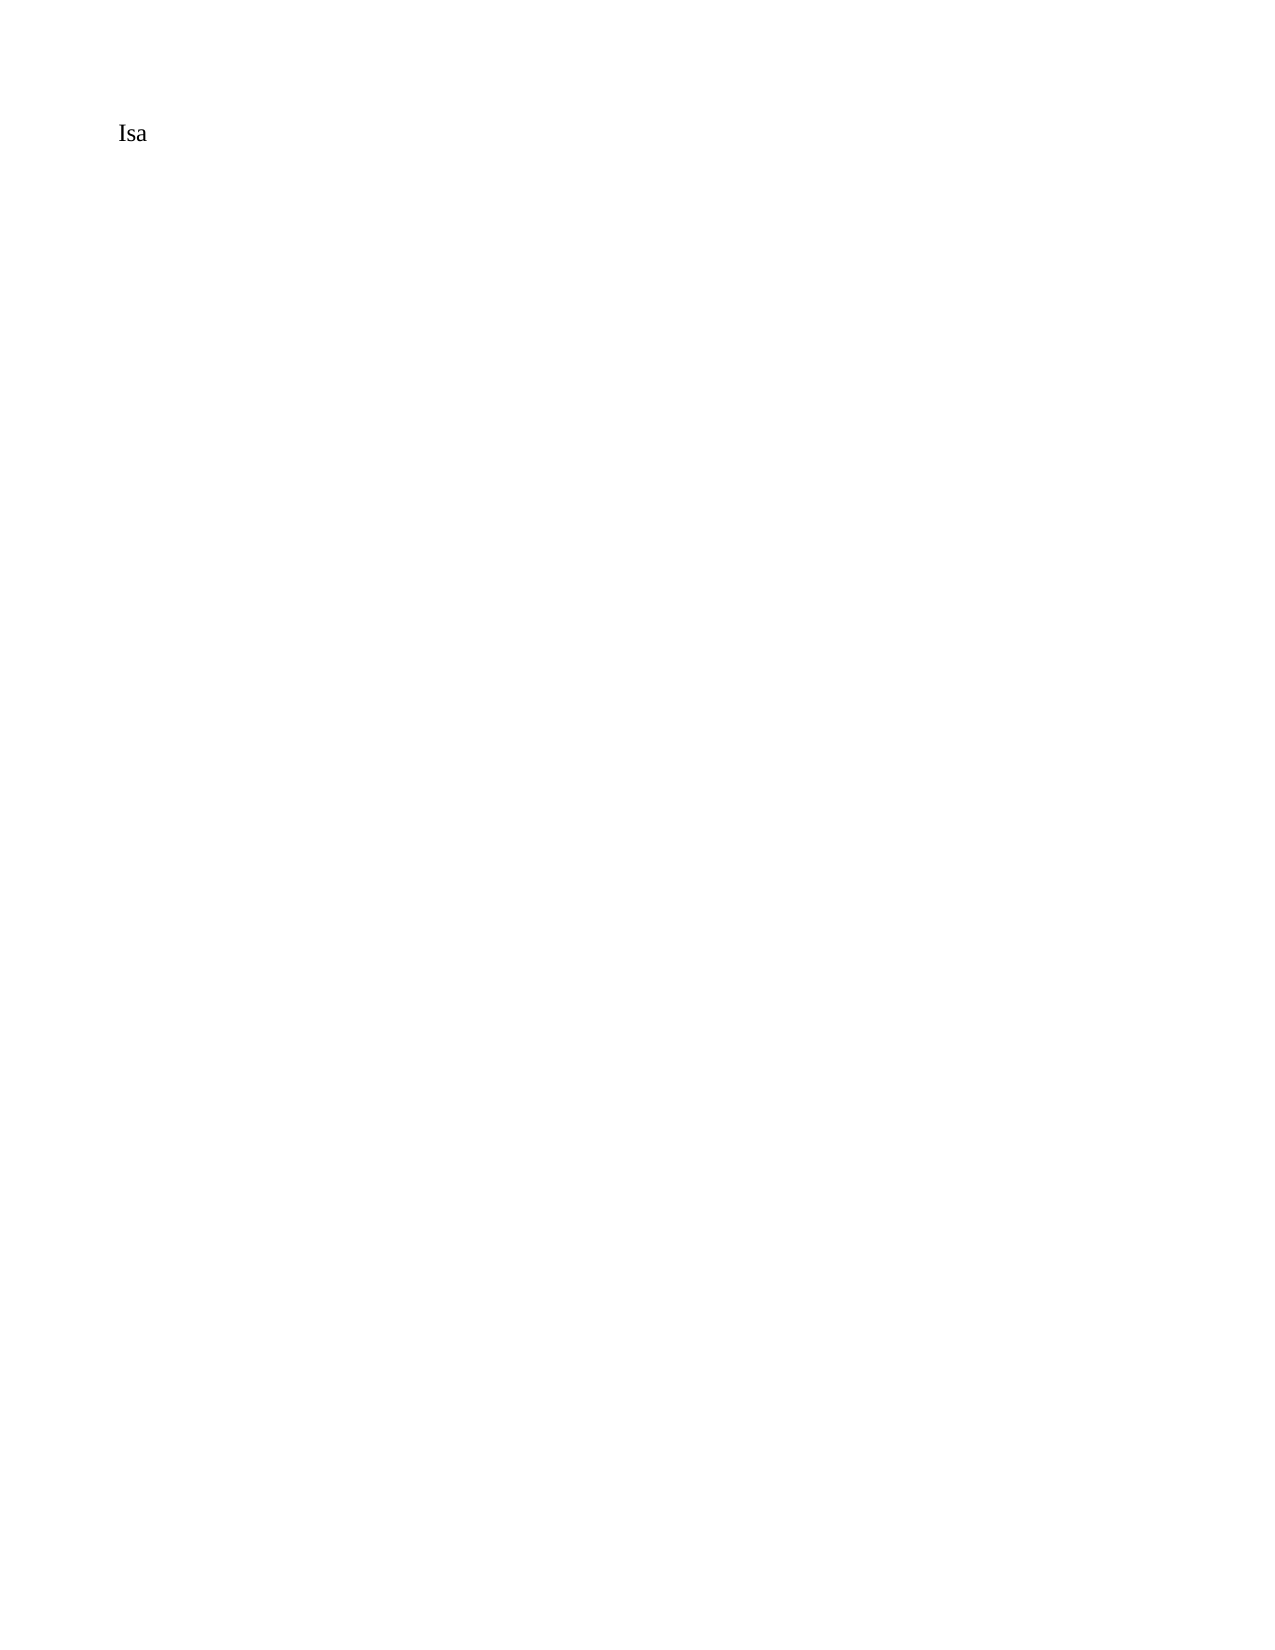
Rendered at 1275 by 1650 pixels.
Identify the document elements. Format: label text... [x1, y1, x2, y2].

text Isa [118, 118, 1157, 147]
